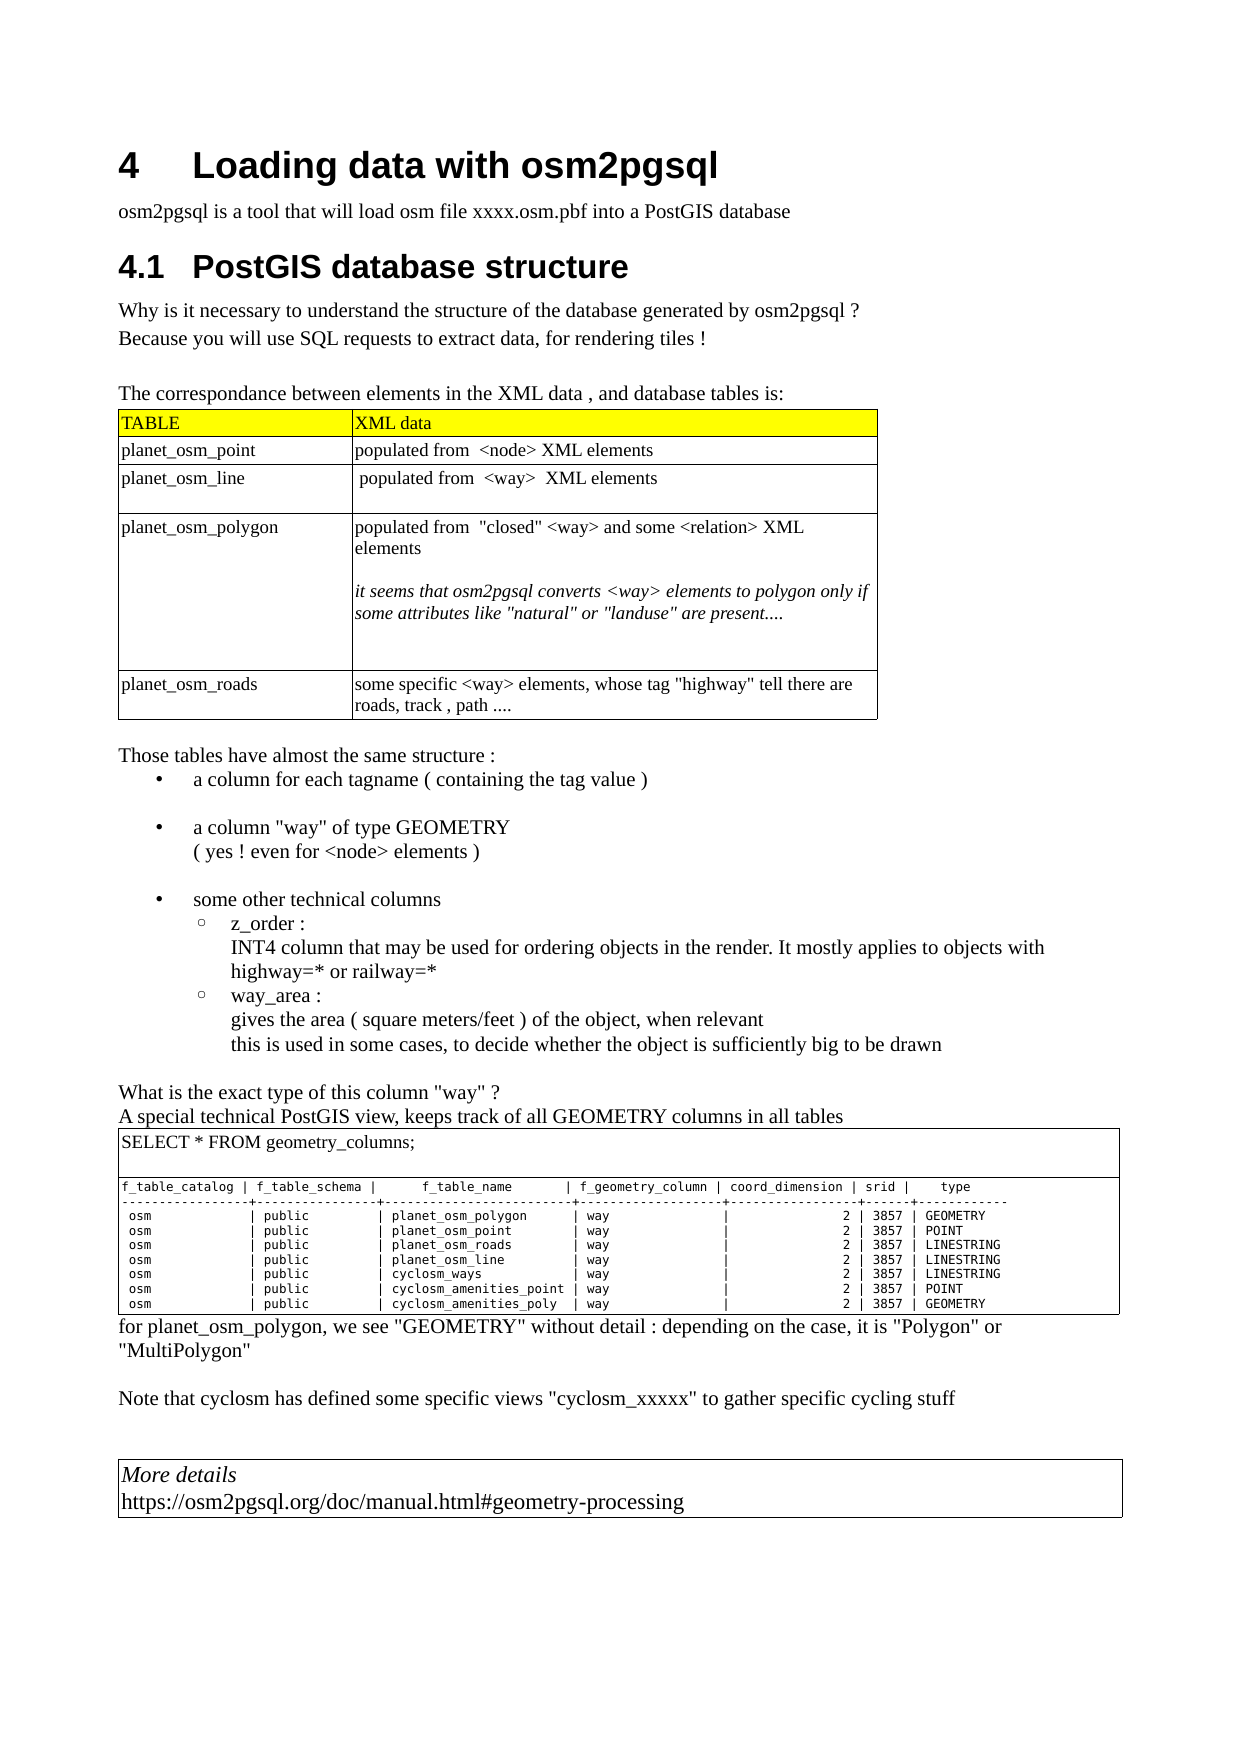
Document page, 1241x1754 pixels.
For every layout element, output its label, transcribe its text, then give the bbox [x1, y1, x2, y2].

table_cell f_table_catalog | f_table_schema | f_table_name | f_geometry_column | coord_dimension | srid | type -----------------+----------------+-------------------------+-------------------+-----------------+------+------------ osm | public | planet_osm_polygon | way | 2 | 3857 | GEOMETRY osm | public | planet_osm_point | way | 2 | 3857 | POINT osm | public | planet_osm_roads | way | 2 | 3857 | LINESTRING osm | public | planet_osm_line | way | 2 | 3857 | LINESTRING osm | public | cyclosm_ways | way | 2 | 3857 | LINESTRING osm | public | cyclosm_amenities_point | way | 2 | 3857 | POINT osm | public | cyclosm_amenities_poly | way | 2 | 3857 | GEOMETRY [119, 1178, 1119, 1314]
list way_area : gives the area ( square meters/feet ) of the object, when relevant this is used in some cases, to decide whether the object is sufficiently big to be drawn [193, 983, 1122, 1056]
text Note that cyclosm has defined some specific views "cyclosm_xxxxx" to gather specific cycling stuff [118, 1386, 1122, 1410]
text Why is it necessary to understand the structure of the database generated by osm2pgsql ? Because you will use SQL requests to extract data, for rendering tiles ! [118, 298, 1122, 350]
table_cell populated from "closed" <way> and some <relation> XML elements it seems that osm2pgsql converts <way> elements to polygon only if some attributes like "natural" or "landuse" are present.... [353, 514, 877, 669]
subtitle PostGIS database structure [118, 247, 1122, 286]
text for planet_osm_polygon, we see "GEOMETRY" without detail : depending on the case, it is "Polygon" or "MultiPolygon" [118, 1314, 1122, 1362]
list z_order : INT4 column that may be used for ordering objects in the render. It mostly applies to objects with highway=* or railway=* [193, 911, 1122, 983]
text A special technical PostGIS view, keeps track of all GEOMETRY columns in all tables [118, 1104, 1122, 1128]
text What is the exact type of this column "way" ? [118, 1079, 1122, 1104]
table_cell populated from <way> XML elements [353, 465, 877, 513]
table_header TABLE [119, 410, 352, 436]
table_cell planet_osm_point [119, 437, 352, 463]
table_cell populated from <node> XML elements [353, 437, 877, 463]
table_header SELECT * FROM geometry_columns; [119, 1129, 1119, 1177]
table_header XML data [353, 410, 877, 436]
table_cell planet_osm_polygon [119, 514, 352, 669]
table_cell some specific <way> elements, whose tag "highway" tell there are roads, track , path .... [353, 671, 877, 718]
table_cell planet_osm_line [119, 465, 352, 513]
text osm2pgsql is a tool that will load osm file xxxx.osm.pbf into a PostGIS database [118, 199, 1122, 223]
list a column for each tagname ( containing the tag value ) [156, 767, 1122, 815]
list a column "way" of type GEOMETRY ( yes ! even for <node> elements ) [156, 815, 1122, 887]
text Those tables have almost the same structure : [118, 743, 1122, 767]
subtitle Loading data with osm2pgsql [118, 143, 1122, 186]
text The correspondance between elements in the XML data , and database tables is: [118, 381, 1122, 405]
table_cell planet_osm_roads [119, 671, 352, 718]
table_header More details https://osm2pgsql.org/doc/manual.html#geometry-processing [119, 1460, 1122, 1517]
list some other technical columns [156, 887, 1122, 911]
